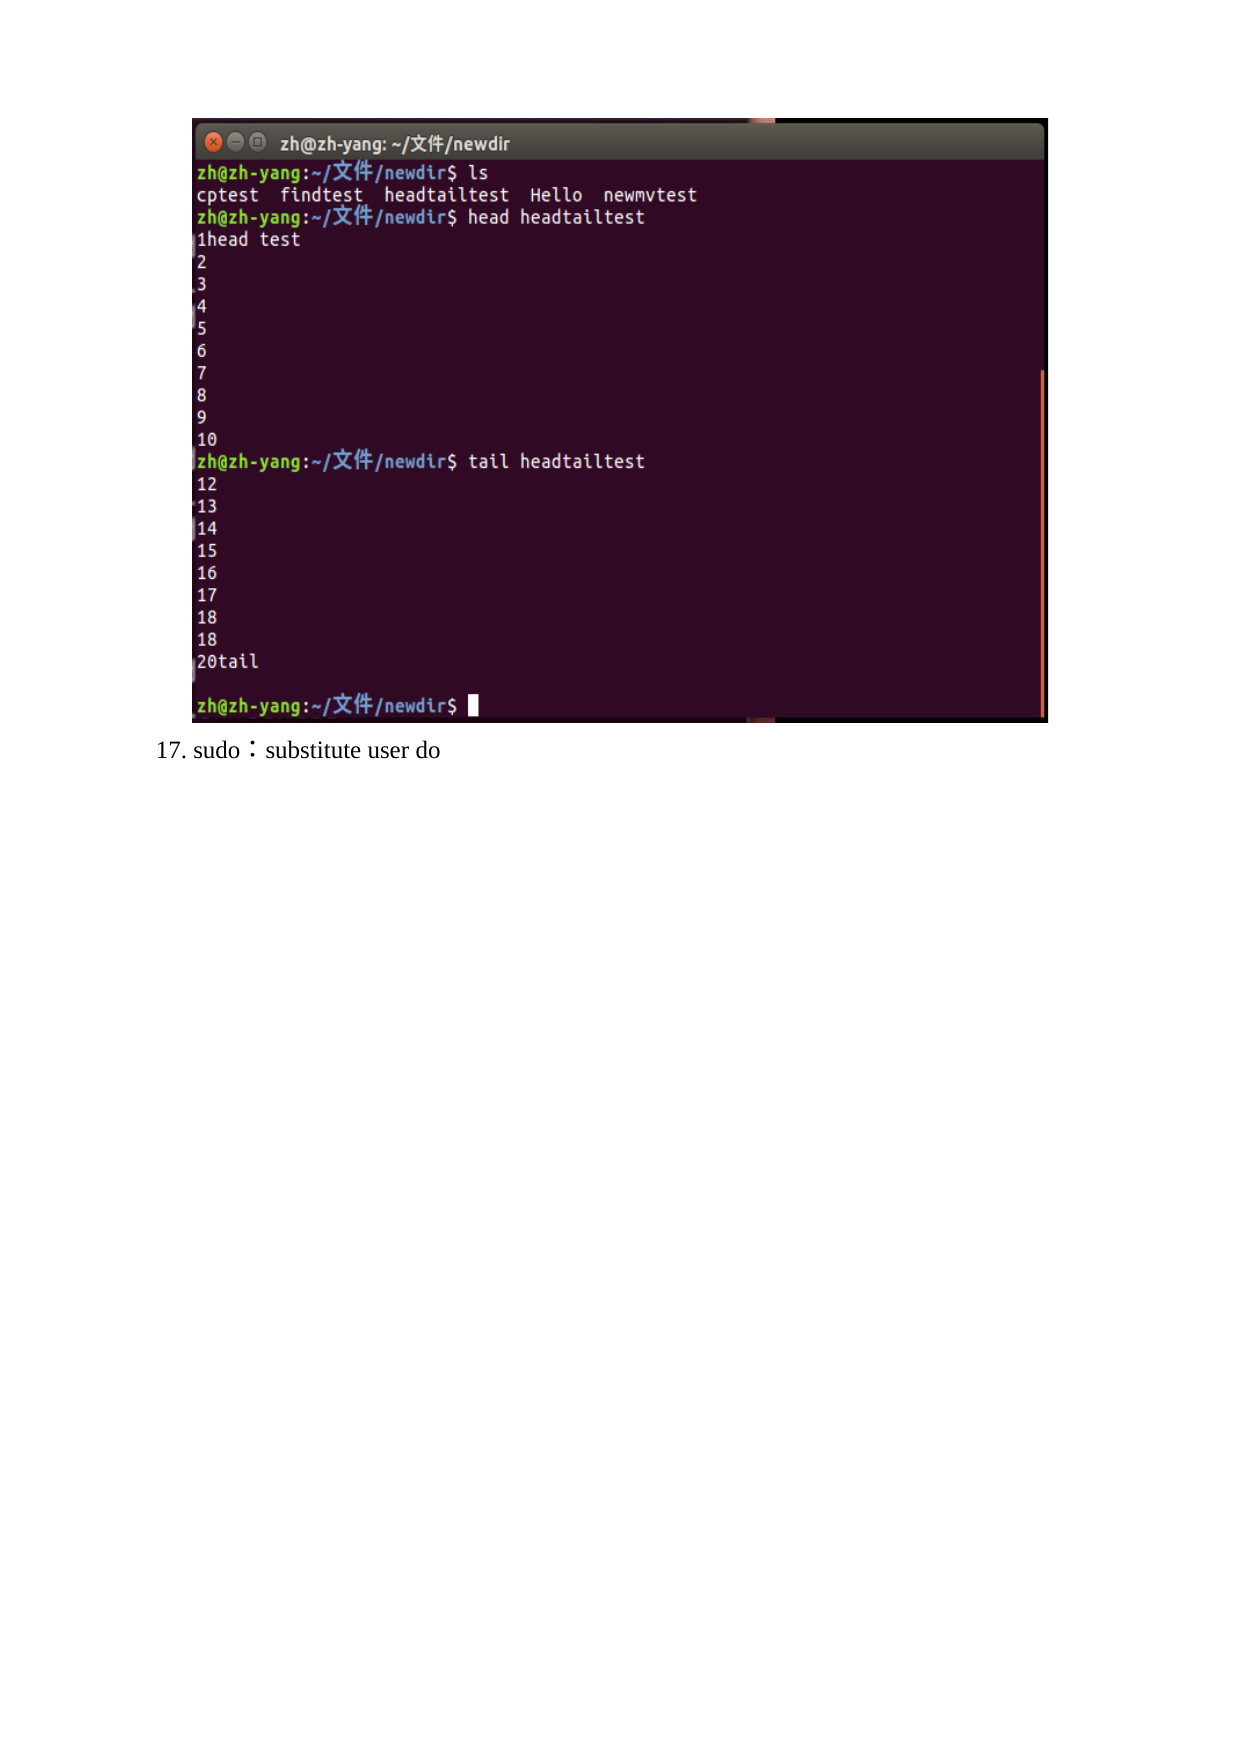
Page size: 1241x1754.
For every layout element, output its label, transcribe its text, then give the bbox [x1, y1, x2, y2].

picture [192, 118, 1049, 723]
list sudo：substitute user do [156, 118, 1122, 766]
